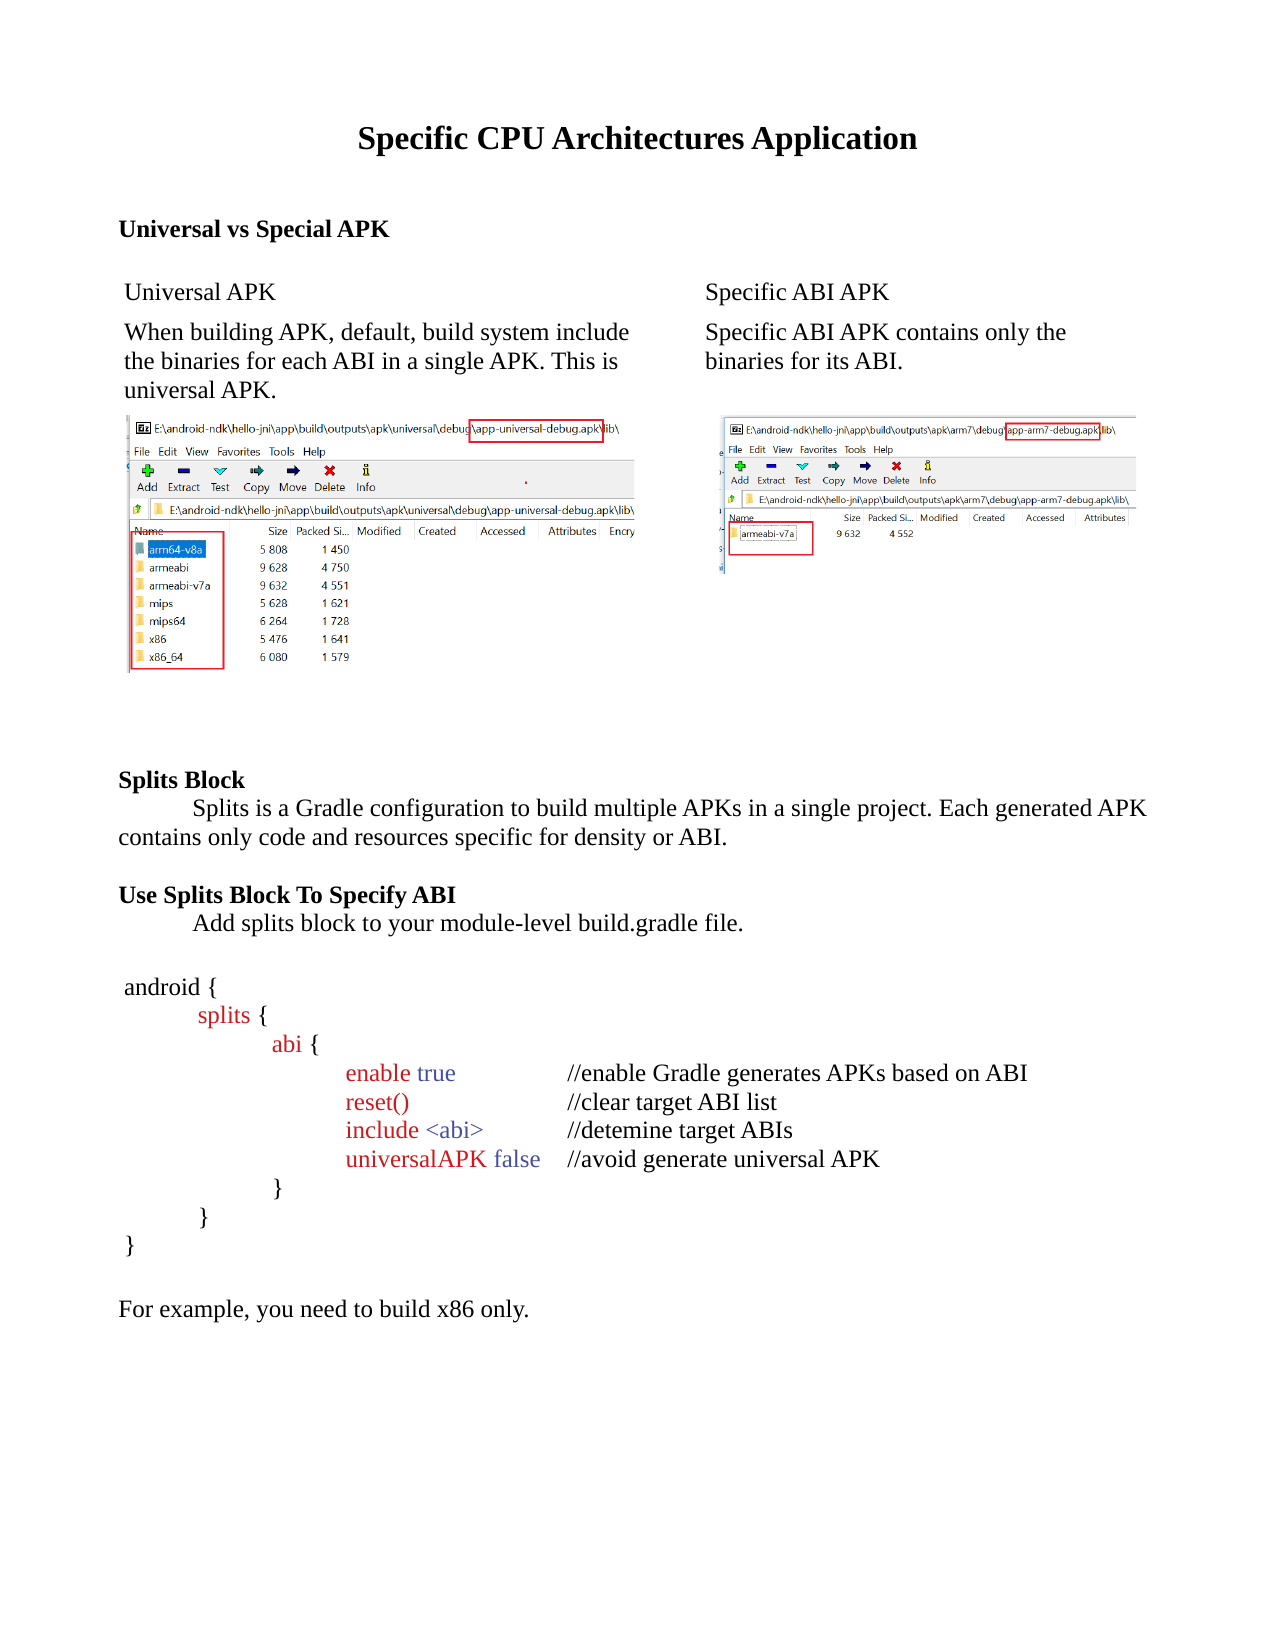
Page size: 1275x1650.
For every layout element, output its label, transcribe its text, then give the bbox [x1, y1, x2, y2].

table_cell When building APK, default, build system include the binaries for each ABI in a single APK. This is universal APK. [118, 312, 643, 409]
table_cell [643, 312, 699, 409]
table_header android { splits { abi { enable true //enable Gradle generates APKs based on ABI reset() //clear target ABI list include <abi> //detemine target ABIs universalAPK false //avoid generate universal APK } } } [118, 966, 1157, 1265]
table_cell Specific ABI APK contains only the binaries for its ABI. [699, 312, 1157, 409]
text For example, you need to build x86 only. [118, 1294, 1157, 1322]
text Universal vs Special APK [118, 214, 1157, 271]
text Add splits block to your module-level build.gradle file. [118, 908, 1157, 937]
picture [719, 415, 1137, 574]
table_cell [699, 409, 1157, 707]
text Splits is a Gradle configuration to build multiple APKs in a single project. Each generated APK contains only code and resources specific for density or ABI. [118, 793, 1157, 851]
table_header Specific ABI APK [699, 271, 1157, 312]
text Use Splits Block To Specify ABI [118, 880, 1157, 908]
table_cell [118, 409, 643, 707]
picture [126, 415, 635, 673]
table_header Universal APK [118, 271, 643, 312]
table_cell [643, 409, 699, 707]
text Specific CPU Architectures Application [118, 118, 1157, 156]
table_header [643, 271, 699, 312]
text Splits Block [118, 765, 1157, 793]
